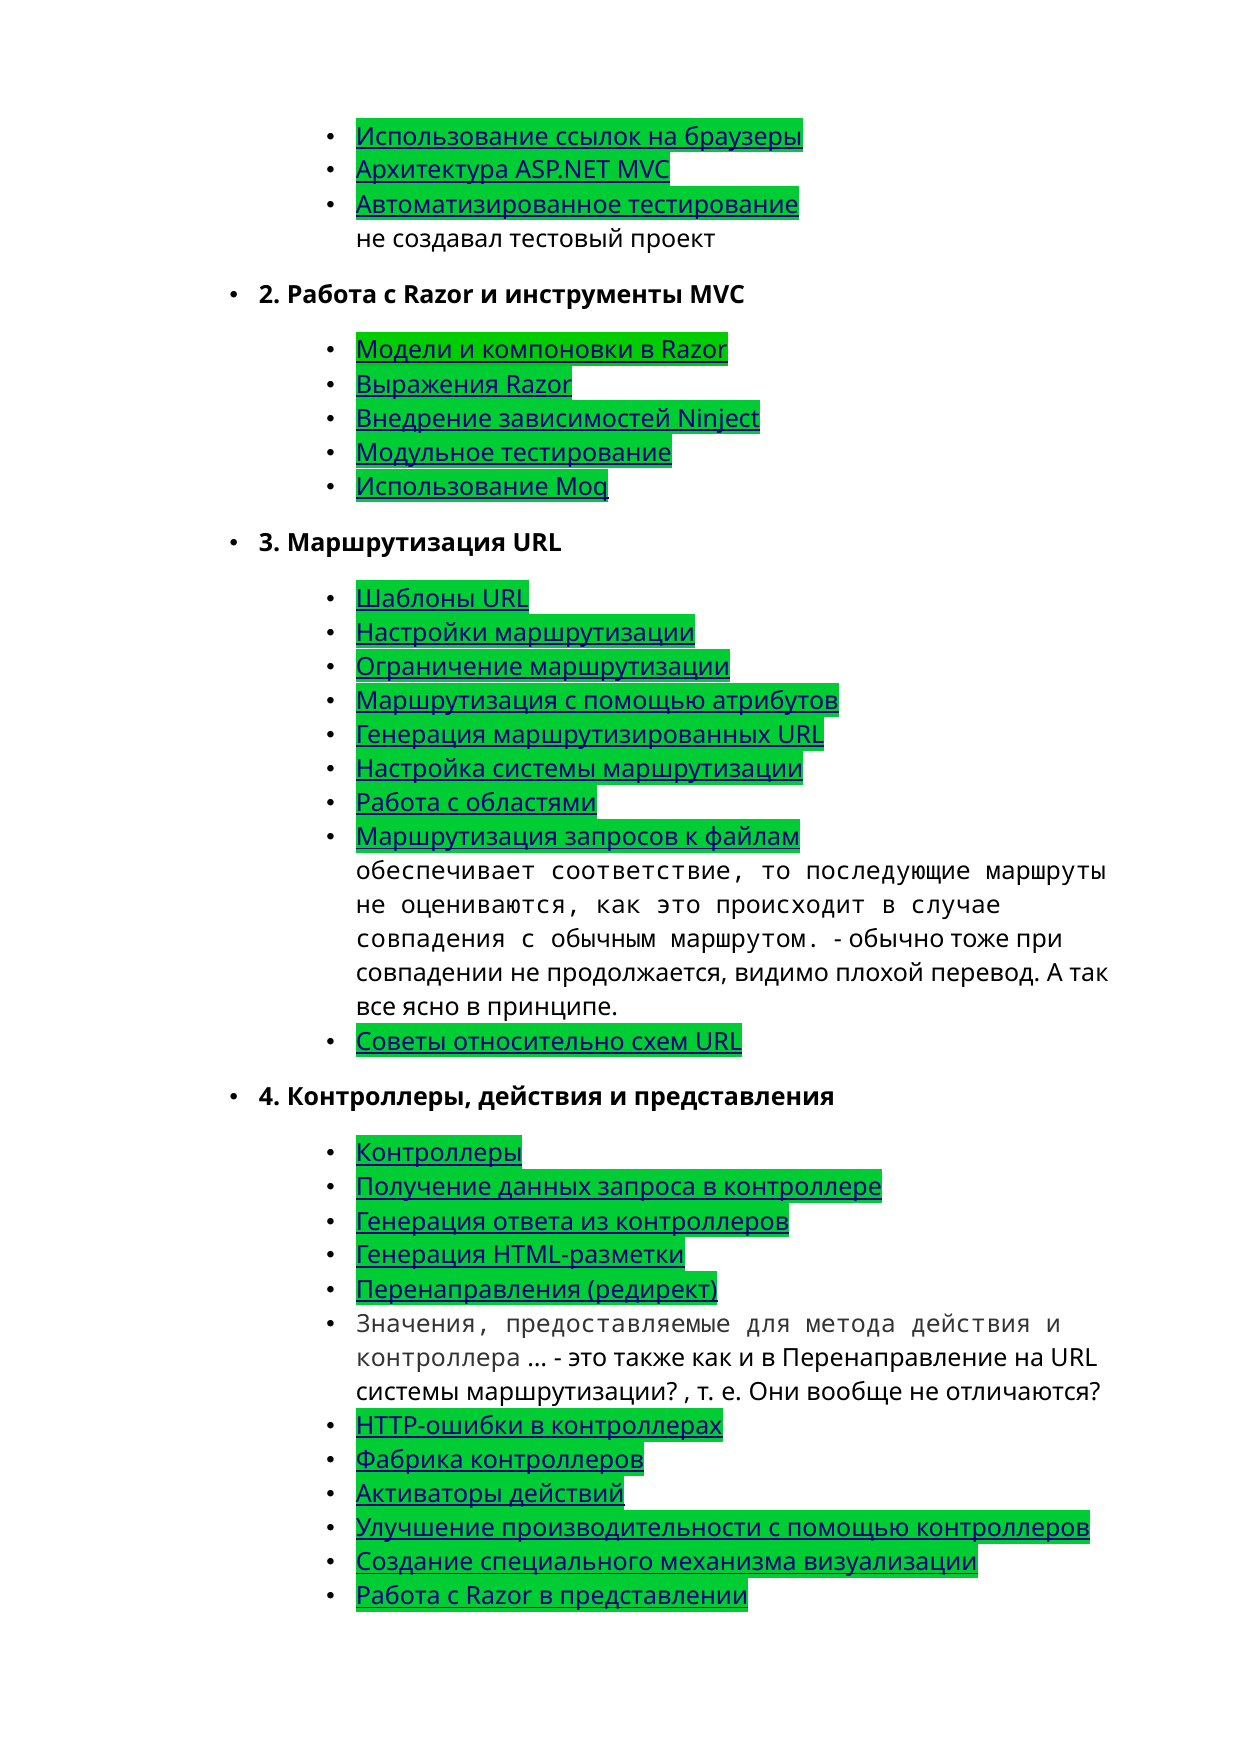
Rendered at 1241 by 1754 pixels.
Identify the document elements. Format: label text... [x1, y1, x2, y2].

list Перенаправления (редирект) [326, 1271, 1122, 1305]
list Контроллеры [326, 1135, 1122, 1169]
list обеспечивает соответствие, то последующие маршруты не оцениваются, как это происходит в случае совпадения с обычным маршрутом. - обычно тоже при совпадении не продолжается, видимо плохой перевод. А так все ясно в принципе. [326, 853, 1122, 1023]
list Использование ссылок на браузеры [326, 118, 1122, 152]
list Значения, предоставляемые для метода действия и контроллера … - это также как и в Перенаправление на URL системы маршрутизации? , т. е. Они вообще не отличаются? [326, 1305, 1122, 1407]
list Активаторы действий [326, 1476, 1122, 1510]
list не создавал тестовый проект [326, 220, 1122, 254]
list Настройка системы маршрутизации [326, 751, 1122, 785]
list Выражения Razor [326, 366, 1122, 400]
list Генерация ответа из контроллеров [326, 1203, 1122, 1237]
list Маршрутизация с помощью атрибутов [326, 682, 1122, 717]
list Создание специального механизма визуализации [326, 1544, 1122, 1578]
list Получение данных запроса в контроллере [326, 1169, 1122, 1203]
list Генерация маршрутизированных URL [326, 717, 1122, 751]
subtitle 4. Контроллеры, действия и представления [229, 1079, 1100, 1113]
list Автоматизированное тестирование [326, 186, 1122, 220]
list Фабрика контроллеров [326, 1442, 1122, 1476]
list Маршрутизация запросов к файлам [326, 819, 1122, 853]
subtitle 3. Маршрутизация URL [229, 524, 1100, 558]
list Модели и компоновки в Razor [326, 332, 1122, 366]
list Улучшение производительности с помощью контроллеров [326, 1510, 1122, 1544]
list Настройки маршрутизации [326, 614, 1122, 648]
list Использование Moq [326, 468, 1122, 502]
list Советы относительно схем URL [326, 1023, 1122, 1057]
list Работа с Razor в представлении [326, 1578, 1122, 1612]
list HTTP-ошибки в контроллерах [326, 1407, 1122, 1442]
subtitle 2. Работа с Razor и инструменты MVC [229, 276, 1100, 310]
list Ограничение маршрутизации [326, 648, 1122, 682]
list Работа с областями [326, 785, 1122, 819]
list Внедрение зависимостей Ninject [326, 400, 1122, 434]
list Шаблоны URL [326, 580, 1122, 614]
list Архитектура ASP.NET MVC [326, 152, 1122, 186]
list Генерация HTML-разметки [326, 1237, 1122, 1271]
list Модульное тестирование [326, 434, 1122, 468]
